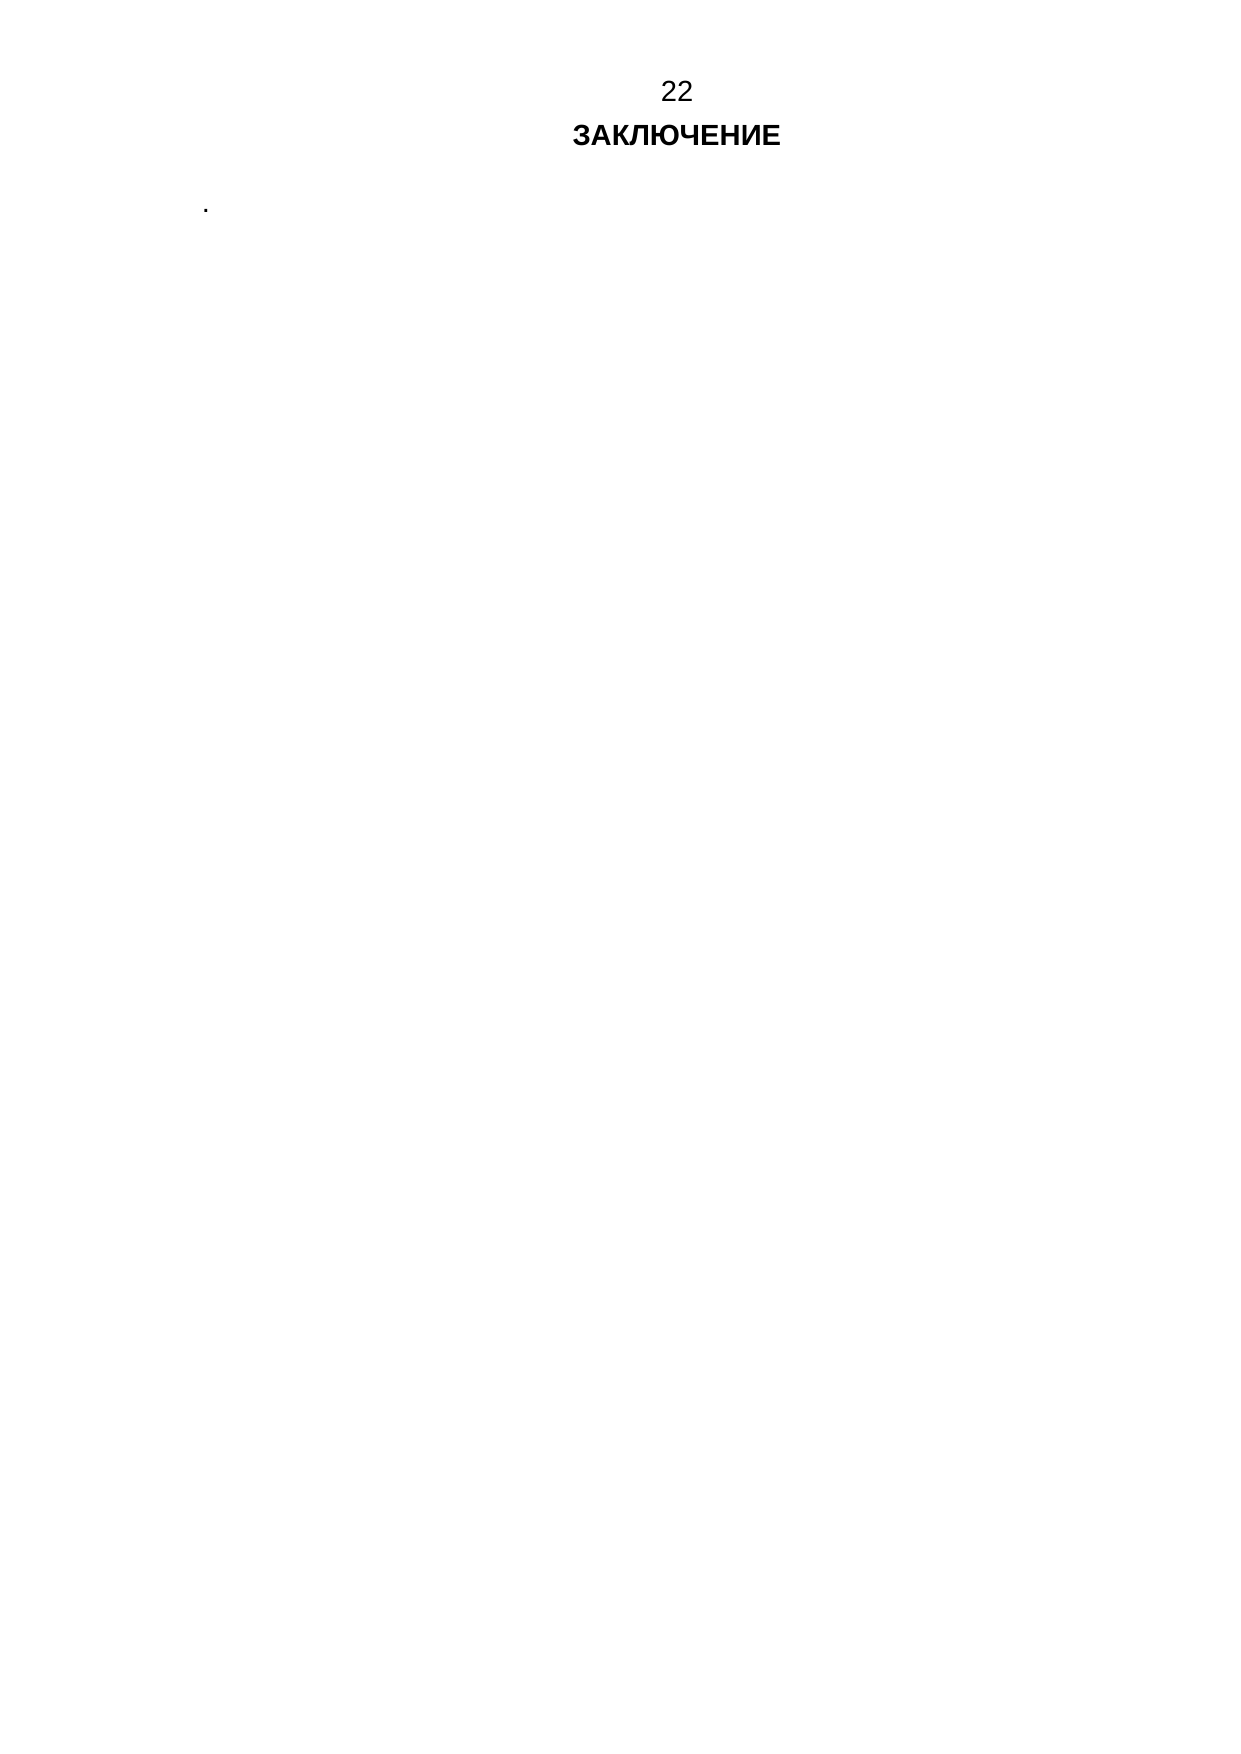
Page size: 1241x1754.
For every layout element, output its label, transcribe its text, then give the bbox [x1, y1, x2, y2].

subtitle Заключение [128, 118, 572, 152]
subtitle Заключение [781, 118, 1152, 152]
text . [128, 185, 1152, 219]
